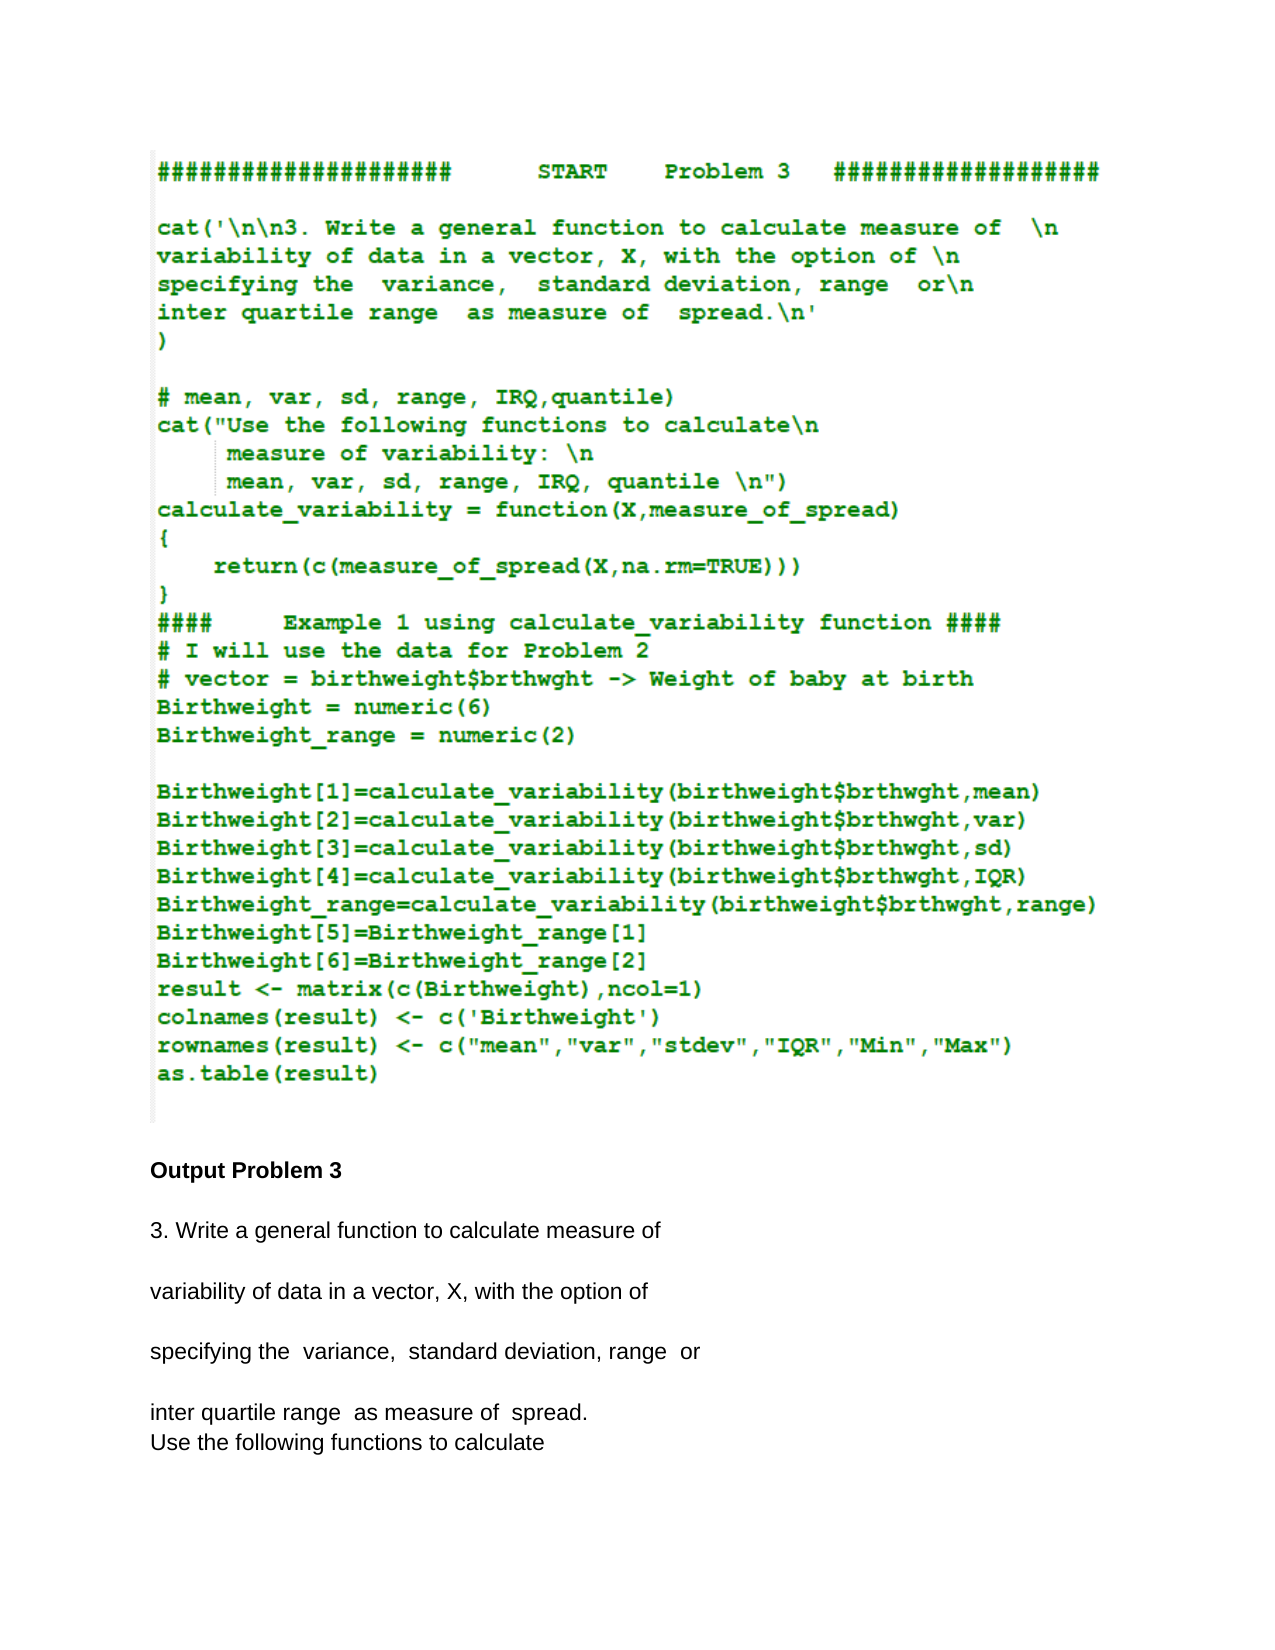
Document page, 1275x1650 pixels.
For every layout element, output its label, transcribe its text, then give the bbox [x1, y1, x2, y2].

text variability of data in a vector, X, with the option of [150, 1278, 1125, 1304]
text specifying the variance, standard deviation, range or [150, 1338, 1125, 1364]
text 3. Write a general function to calculate measure of [150, 1217, 1125, 1244]
picture [150, 150, 1125, 1123]
text Use the following functions to calculate [150, 1429, 1125, 1455]
text inter quartile range as measure of spread. [150, 1399, 1125, 1425]
text Output Problem 3 [150, 1157, 1125, 1183]
